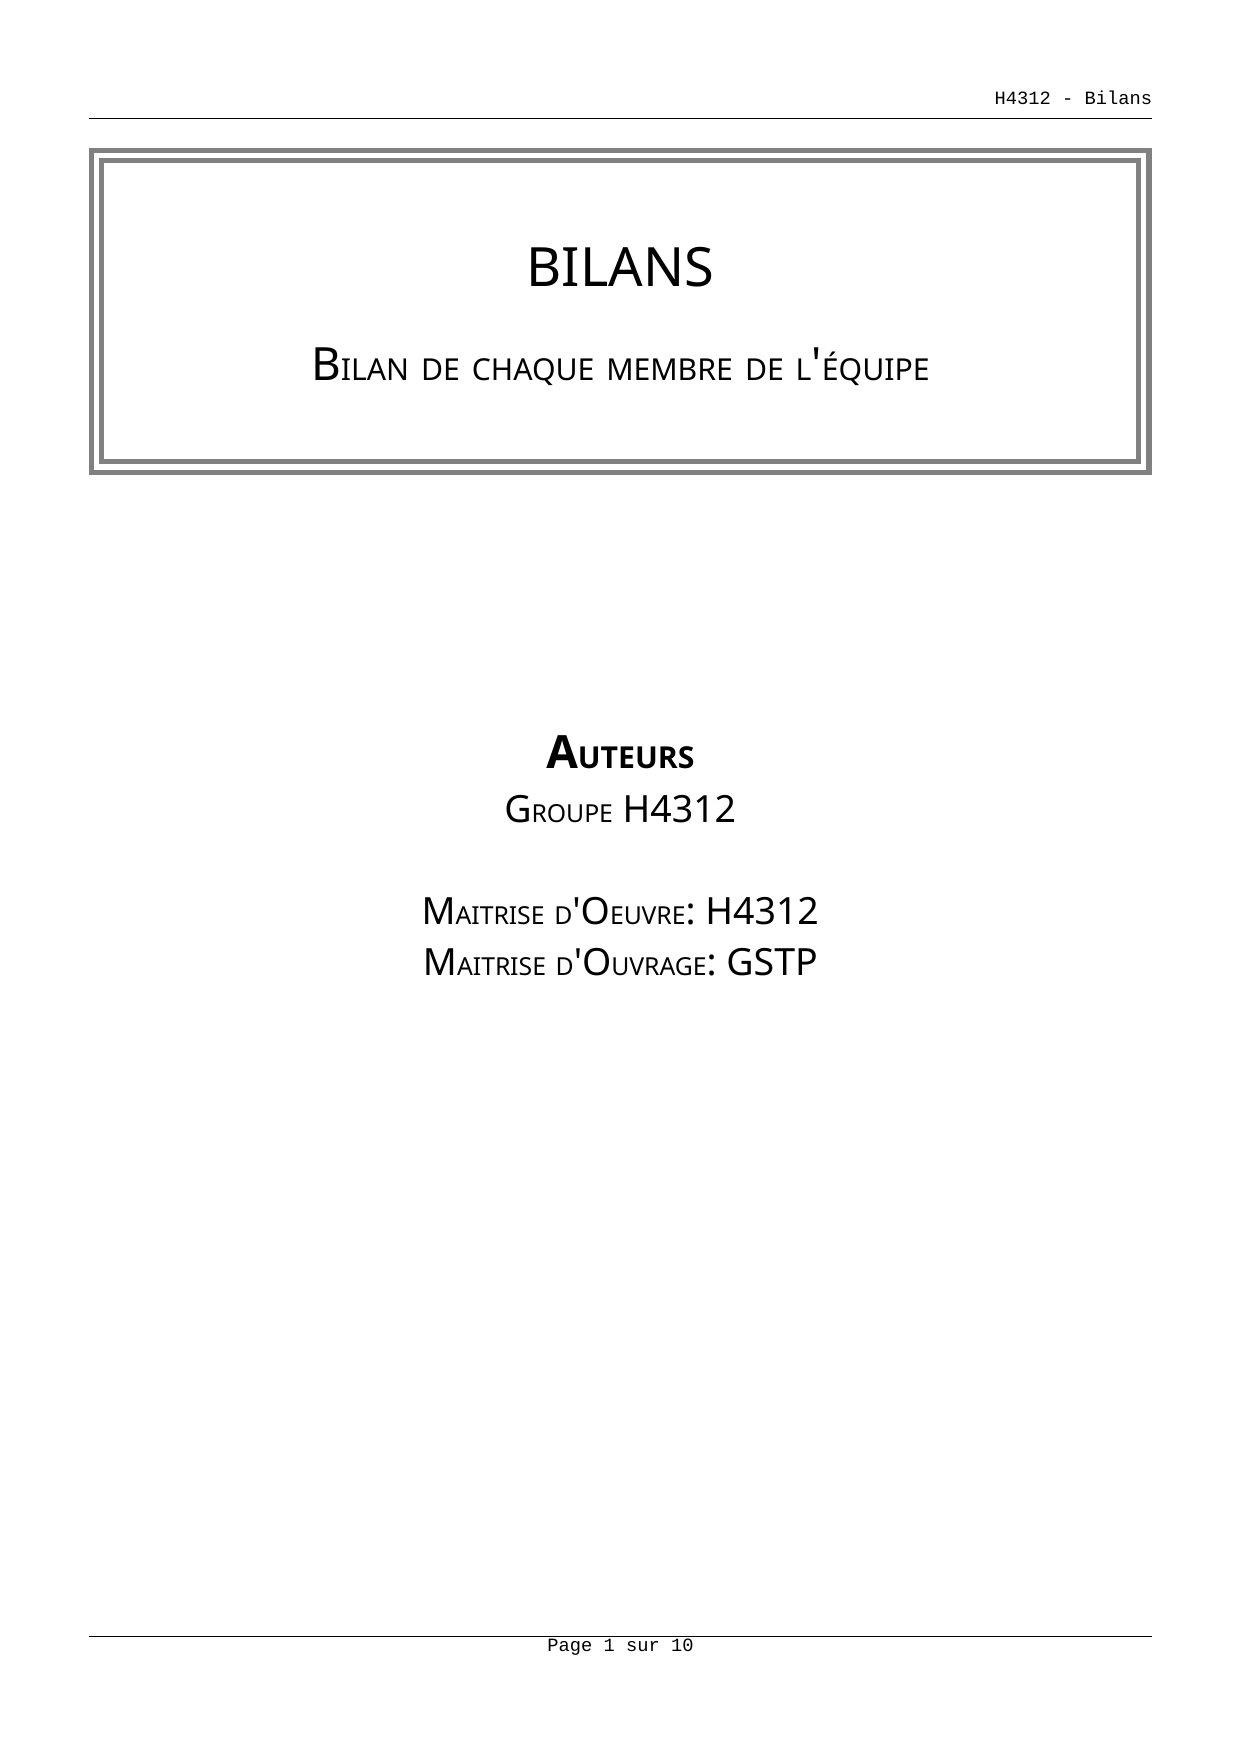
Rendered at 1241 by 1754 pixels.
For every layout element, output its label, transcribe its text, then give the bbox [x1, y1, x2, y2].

text Maitrise d'Ouvrage: GSTP [88, 935, 1152, 986]
text [1141, 210, 1146, 302]
text Bilans [104, 210, 1136, 302]
text Maitrise d'Oeuvre: H4312 [88, 884, 1152, 935]
text Auteurs [88, 720, 1152, 782]
text [94, 210, 99, 302]
text Groupe H4312 [88, 782, 1152, 833]
text Bilan de chaque membre de l'équipe [104, 313, 1136, 376]
